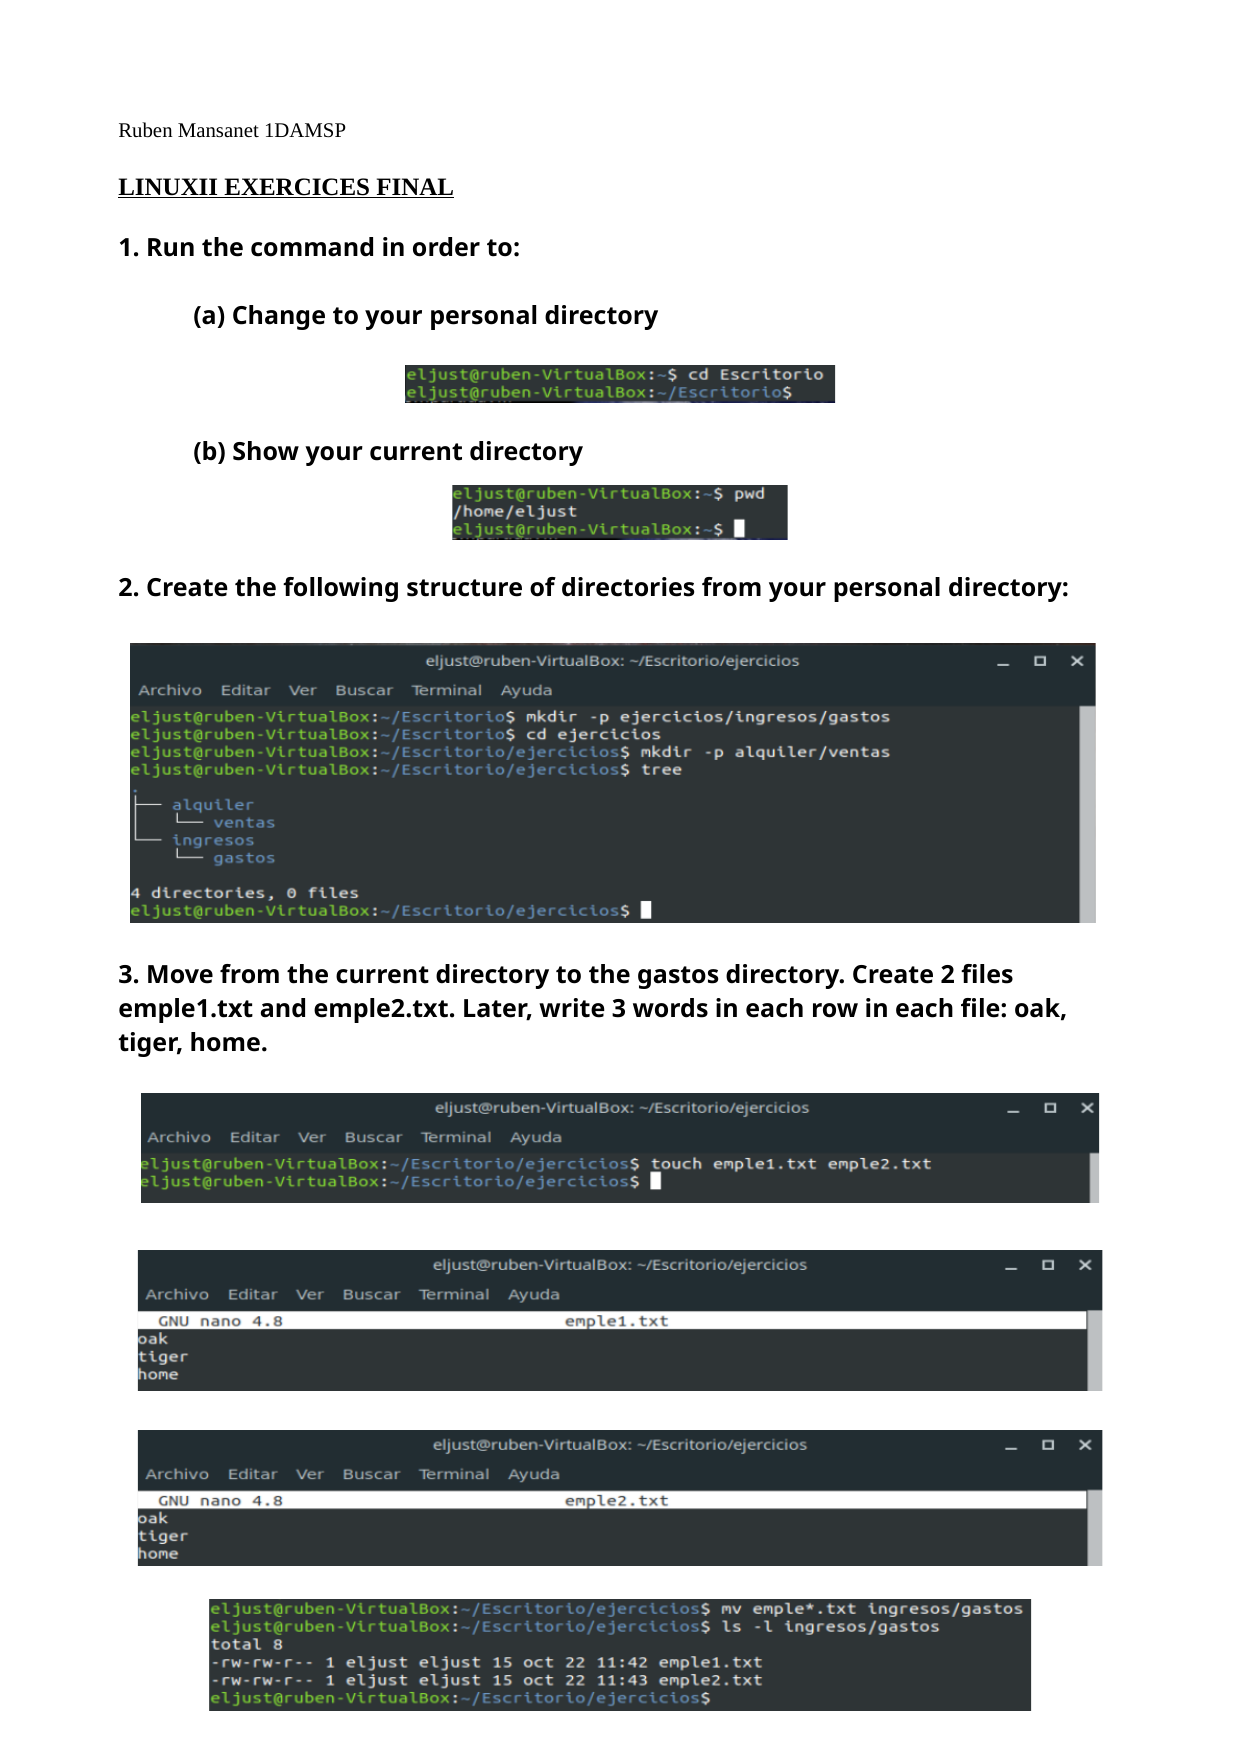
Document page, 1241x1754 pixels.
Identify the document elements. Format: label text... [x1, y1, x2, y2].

picture [130, 643, 1096, 923]
text (b) Show your current directory [118, 433, 1122, 468]
picture [141, 1093, 1100, 1203]
picture [452, 485, 788, 540]
picture [137, 1430, 1103, 1566]
text 2. Create the following structure of directories from your personal directory: [118, 570, 1122, 604]
picture [209, 1599, 1032, 1711]
text LINUXII EXERCICES FINAL [118, 172, 1122, 200]
text (a) Change to your personal directory [118, 297, 1122, 331]
picture [137, 1250, 1103, 1391]
text 1. Run the command in order to: [118, 229, 1122, 263]
text 3. Move from the current directory to the gastos directory. Create 2 files emple1.txt and emple2.txt. Later, write 3 words in each row in each file: oak, tiger, home. [118, 957, 1122, 1059]
picture [405, 365, 836, 403]
